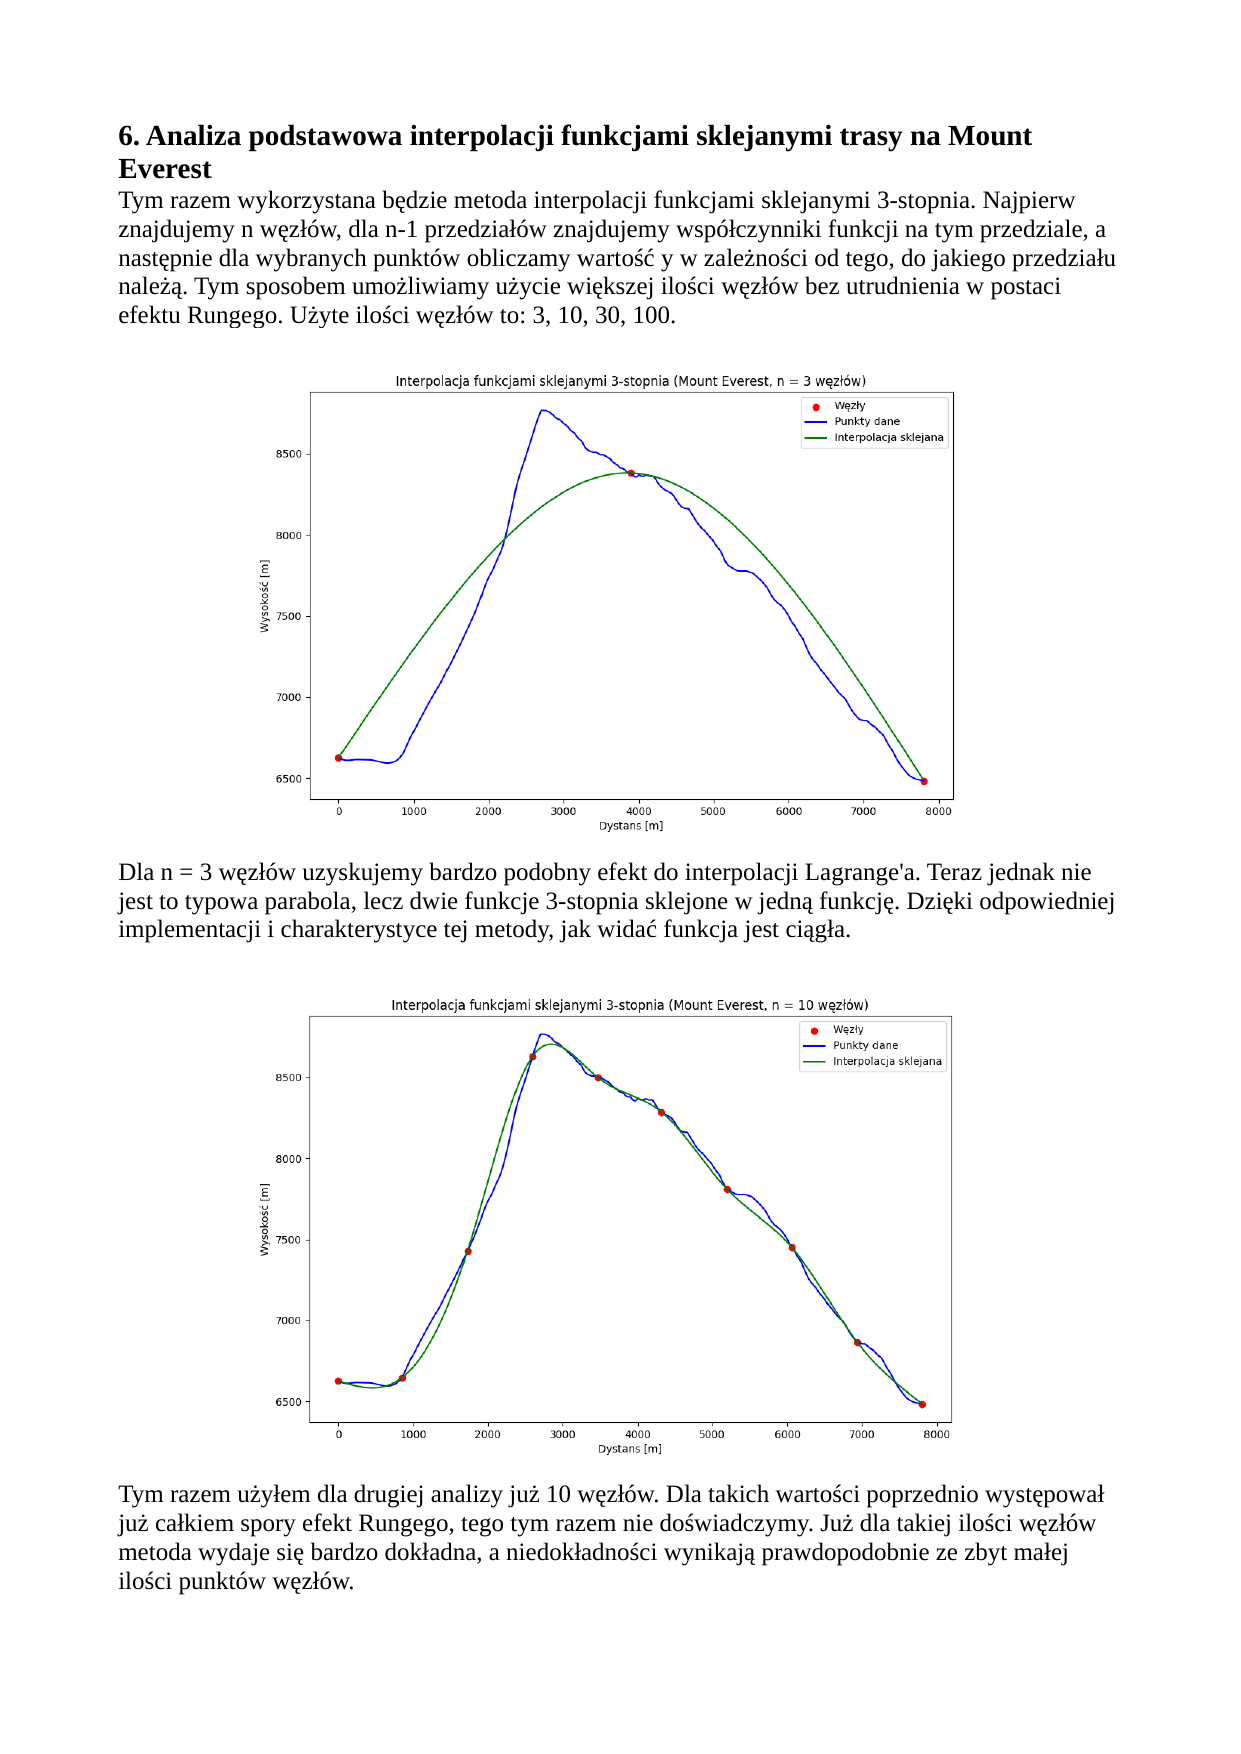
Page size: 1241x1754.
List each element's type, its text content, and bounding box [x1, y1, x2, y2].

text Tym razem wykorzystana będzie metoda interpolacji funkcjami sklejanymi 3-stopnia. Najpierw znajdujemy n węzłów, dla n-1 przedziałów znajdujemy współczynniki funkcji na tym przedziale, a następnie dla wybranych punktów obliczamy wartość y w zależności od tego, do jakiego przedziału należą. Tym sposobem umożliwiamy użycie większej ilości węzłów bez utrudnienia w postaci efektu Rungego. Użyte ilości węzłów to: 3, 10, 30, 100. [118, 185, 1122, 329]
picture [205, 952, 1034, 1480]
text 6. Analiza podstawowa interpolacji funkcjami sklejanymi trasy na Mount Everest [118, 118, 1122, 185]
text Tym razem użyłem dla drugiej analizy już 10 węzłów. Dla takich wartości poprzednio występował już całkiem spory efekt Rungego, tego tym razem nie doświadczymy. Już dla takiej ilości węzłów metoda wydaje się bardzo dokładna, a niedokładności wynikają prawdopodobnie ze zbyt małej ilości punktów węzłów. [118, 943, 1122, 1594]
picture [205, 328, 1035, 857]
text Dla n = 3 węzłów uzyskujemy bardzo podobny efekt do interpolacji Lagrange'a. Teraz jednak nie jest to typowa parabola, lecz dwie funkcje 3-stopnia sklejone w jedną funkcję. Dzięki odpowiedniej implementacji i charakterystyce tej metody, jak widać funkcja jest ciągła. [118, 329, 1122, 943]
